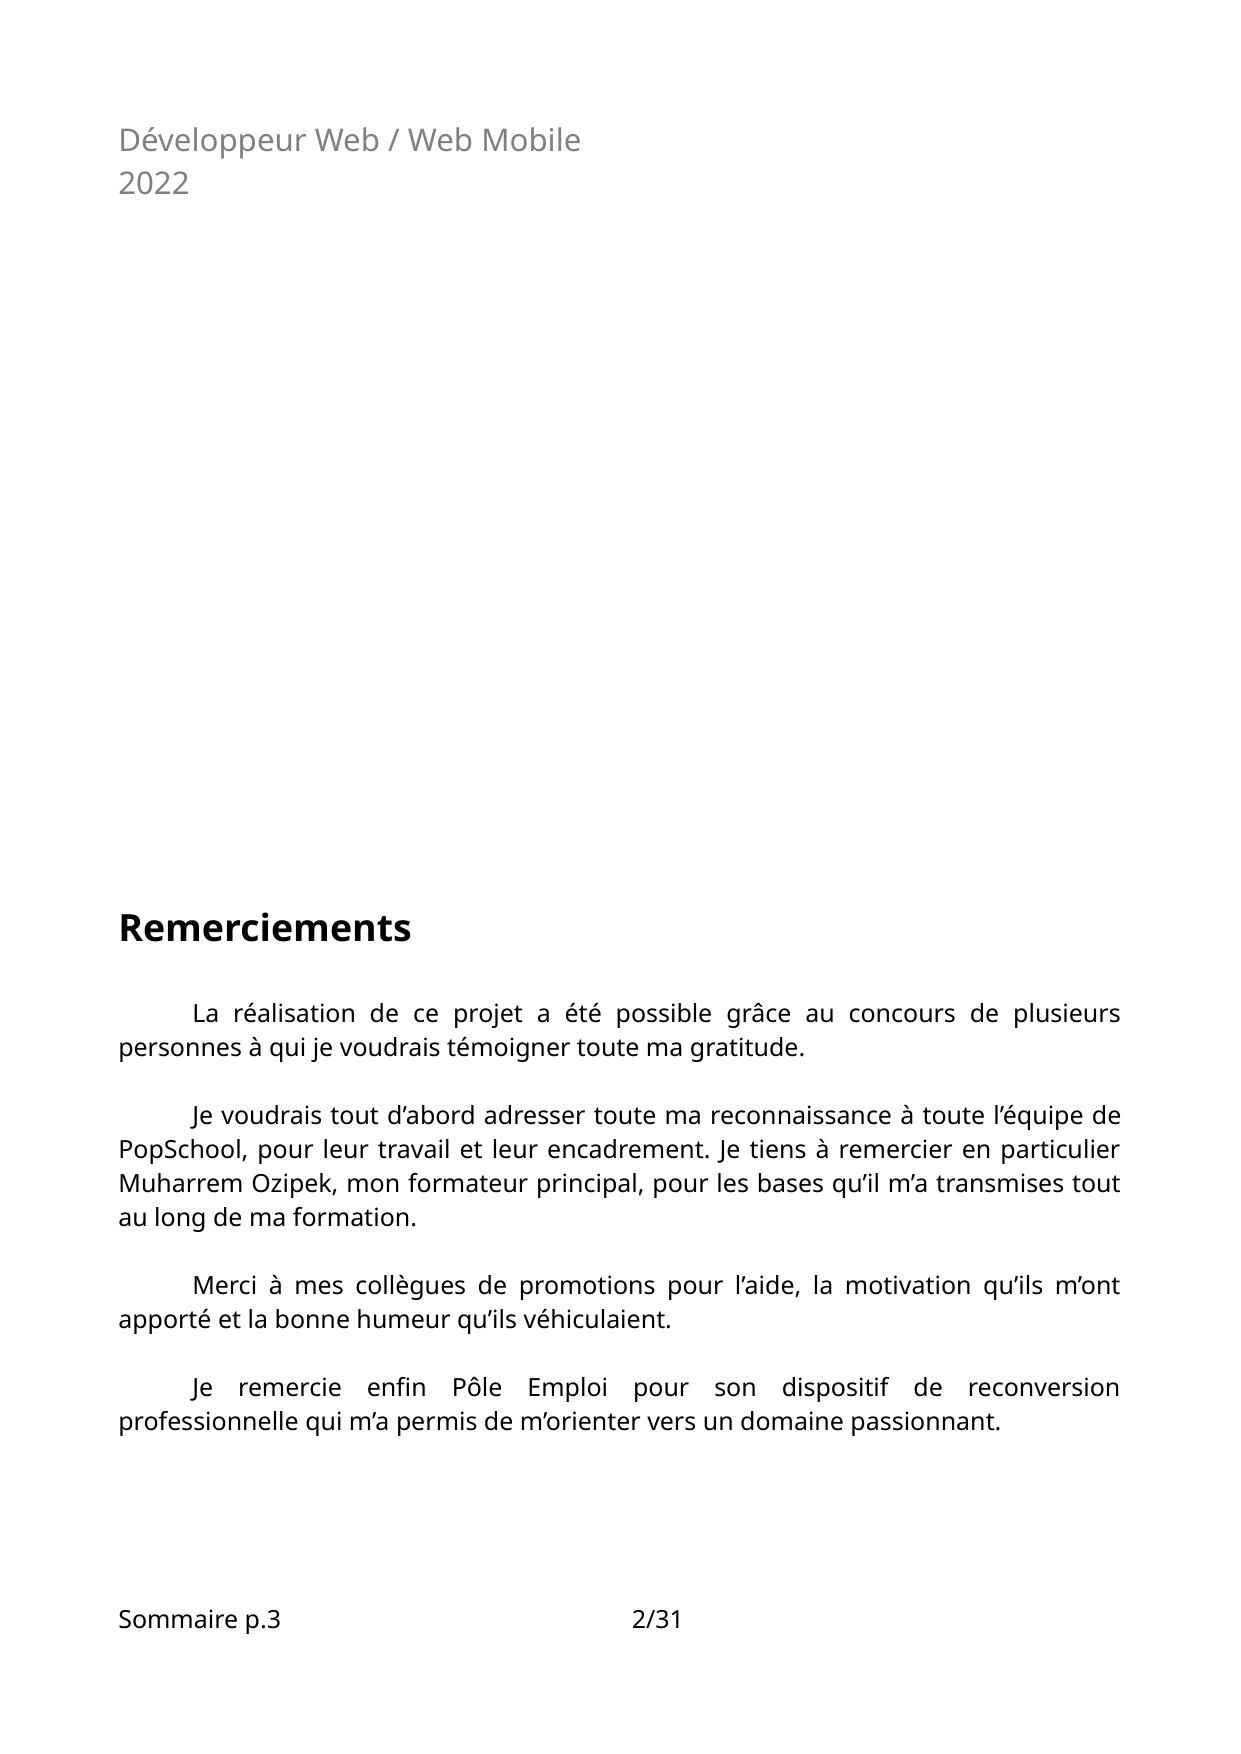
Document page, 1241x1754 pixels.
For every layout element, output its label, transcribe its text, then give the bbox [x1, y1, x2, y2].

text Je remercie enfin Pôle Emploi pour son dispositif de reconversion professionnelle qui m’a permis de m’orienter vers un domaine passionnant. [118, 1370, 1122, 1438]
text 2022 [118, 161, 1122, 203]
text Remerciements [118, 902, 1122, 953]
text Développeur Web / Web Mobile [118, 118, 1122, 161]
text Merci à mes collègues de promotions pour l’aide, la motivation qu’ils m’ont apporté et la bonne humeur qu’ils véhiculaient. [118, 1268, 1122, 1336]
text Je voudrais tout d’abord adresser toute ma reconnaissance à toute l’équipe de PopSchool, pour leur travail et leur encadrement. Je tiens à remercier en particulier Muharrem Ozipek, mon formateur principal, pour les bases qu’il m’a transmises tout au long de ma formation. [118, 1097, 1122, 1234]
text La réalisation de ce projet a été possible grâce au concours de plusieurs personnes à qui je voudrais témoigner toute ma gratitude. [118, 995, 1122, 1063]
